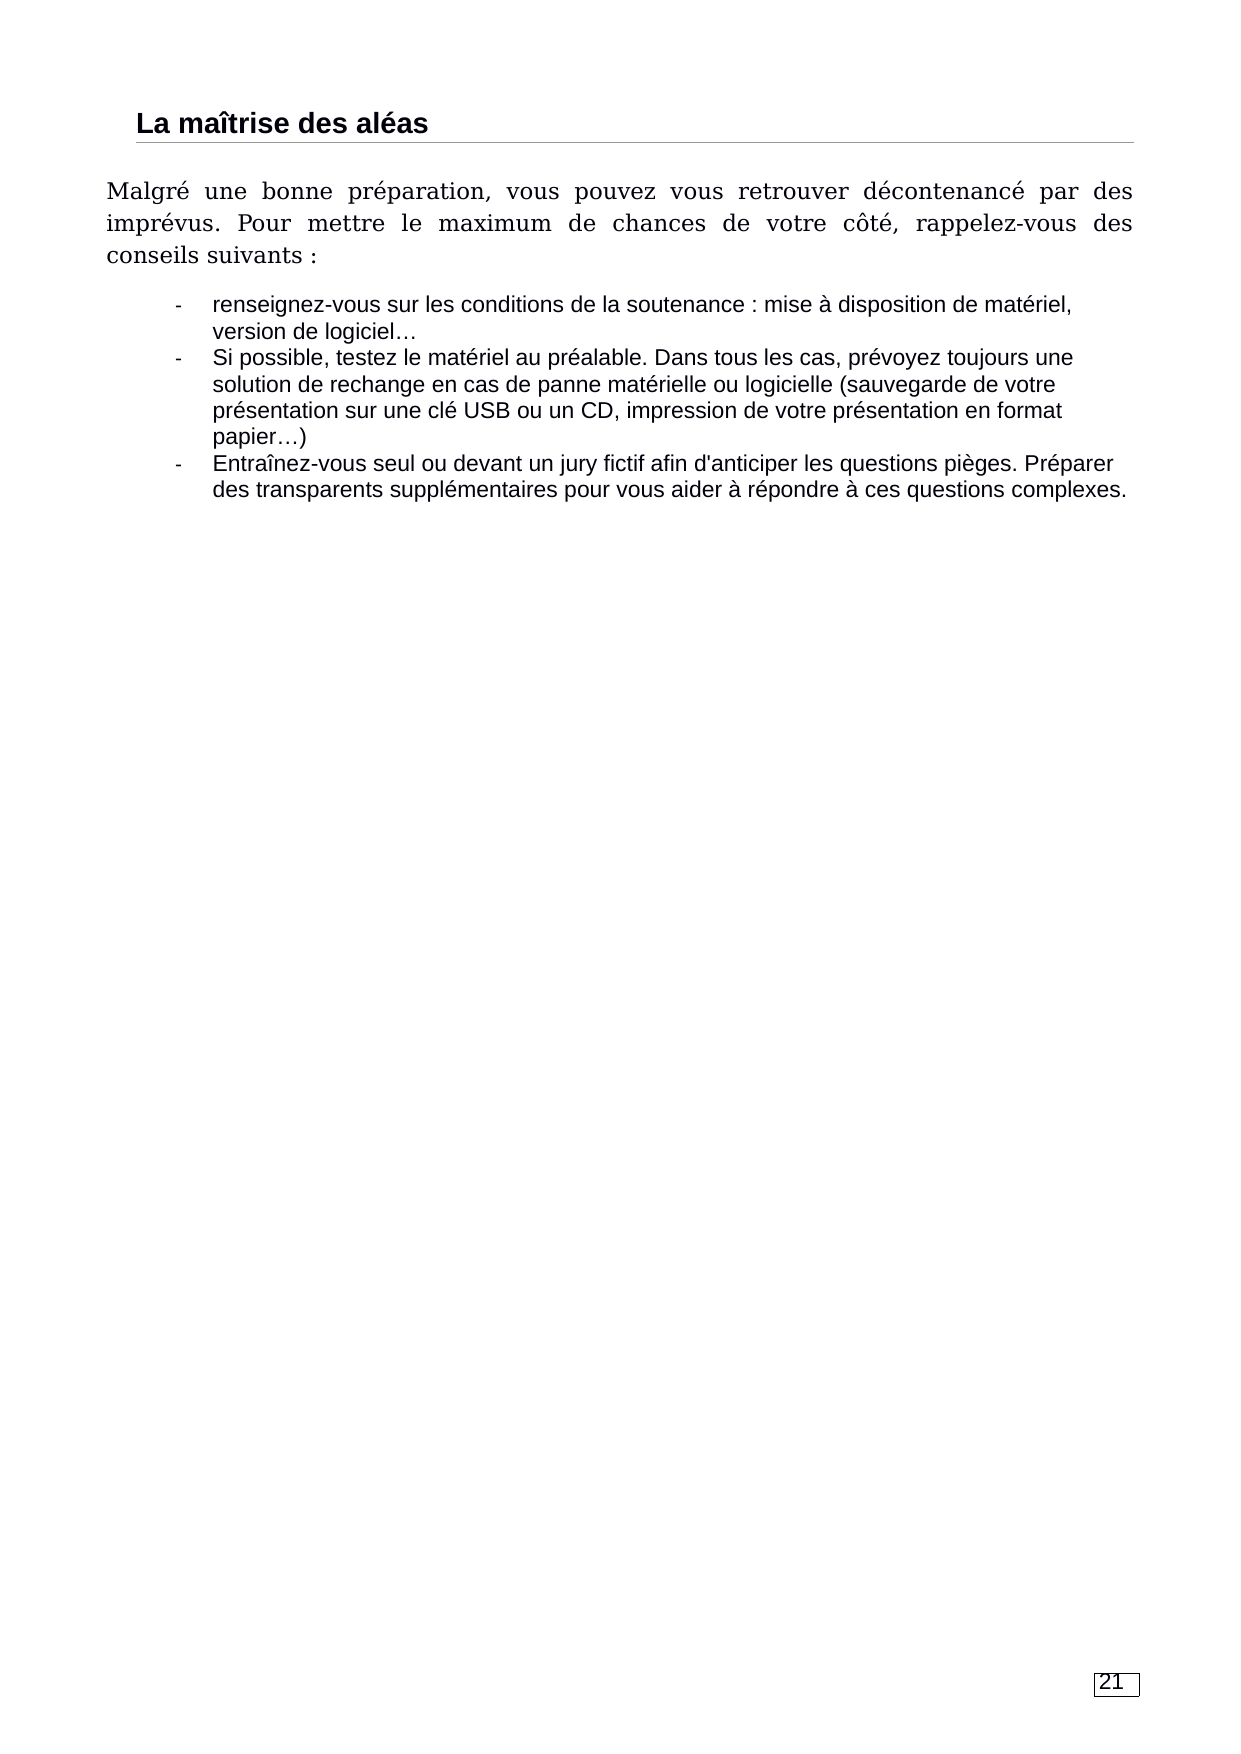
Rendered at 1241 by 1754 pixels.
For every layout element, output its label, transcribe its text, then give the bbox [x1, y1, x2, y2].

subtitle La maîtrise des aléas [136, 106, 1134, 142]
list Entraînez-vous seul ou devant un jury fictif afin d'anticiper les questions pièges. Préparer des transparents supplémentaires pour vous aider à répondre à ces questions complexes. [175, 449, 1134, 502]
text Malgré une bonne préparation, vous pouvez vous retrouver décontenancé par des imprévus. Pour mettre le maximum de chances de votre côté, rappelez-vous des conseils suivants : [106, 178, 1134, 268]
picture [1, 1688, 1239, 1720]
list Si possible, testez le matériel au préalable. Dans tous les cas, prévoyez toujours une solution de rechange en cas de panne matérielle ou logicielle (sauvegarde de votre présentation sur une clé USB ou un CD, impression de votre présentation en format papier…) [175, 344, 1134, 449]
list renseignez-vous sur les conditions de la soutenance : mise à disposition de matériel, version de logiciel… [175, 291, 1134, 344]
